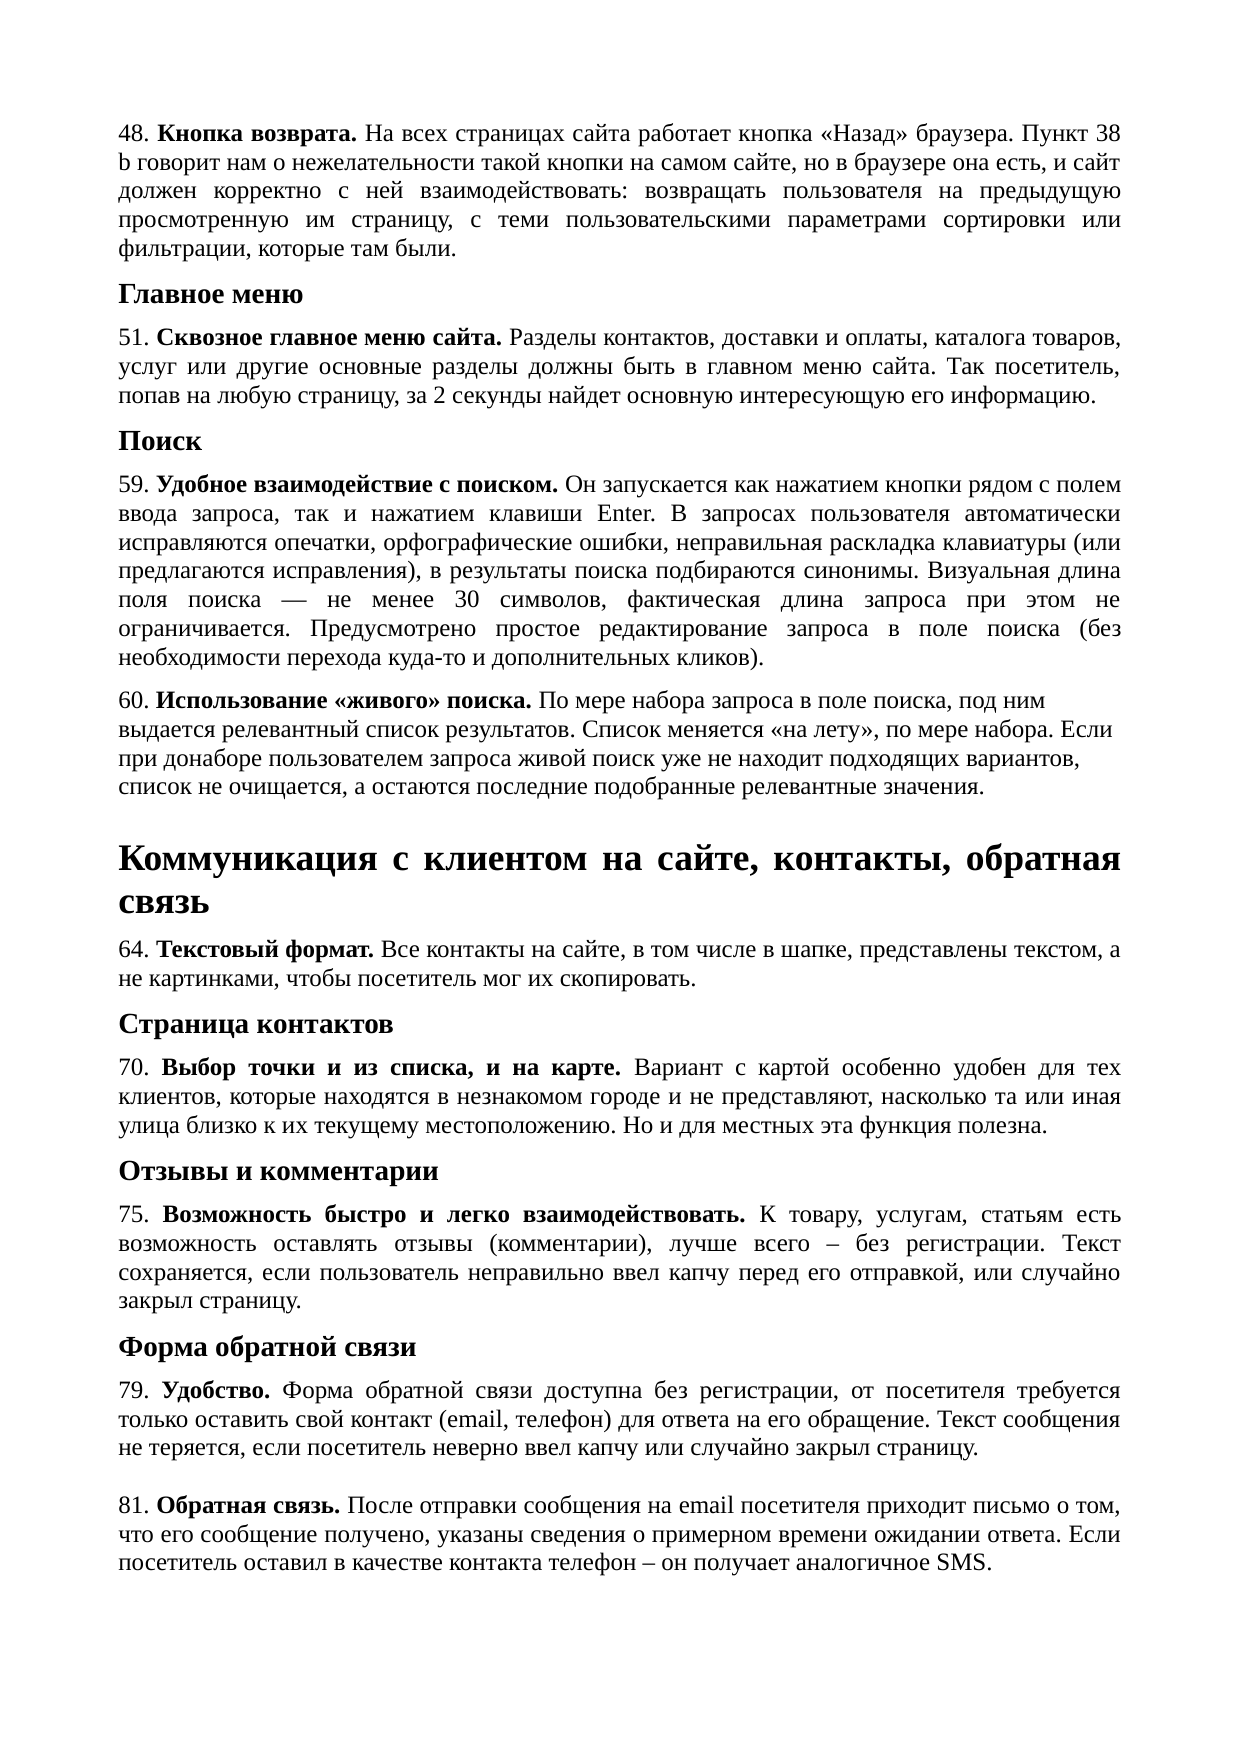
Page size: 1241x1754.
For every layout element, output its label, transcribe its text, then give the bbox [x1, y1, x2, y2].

text 70. Выбор точки и из списка, и на карте. Вариант с картой особенно удобен для тех клиентов, которые находятся в незнакомом городе и не представляют, насколько та или иная улица близко к их текущему местоположению. Но и для местных эта функция полезна. [118, 1052, 1122, 1139]
subtitle Страница контактов [118, 1006, 1122, 1040]
text 59. Удобное взаимодействие с поиском. Он запускается как нажатием кнопки рядом с полем ввода запроса, так и нажатием клавиши Enter. В запросах пользователя автоматически исправляются опечатки, орфографические ошибки, неправильная раскладка клавиатуры (или предлагаются исправления), в результаты поиска подбираются синонимы. Визуальная длина поля поиска — не менее 30 символов, фактическая длина запроса при этом не ограничивается. Предусмотрено простое редактирование запроса в поле поиска (без необходимости перехода куда-то и дополнительных кликов). [118, 469, 1122, 671]
text 79. Удобство. Форма обратной связи доступна без регистрации, от посетителя требуется только оставить свой контакт (email, телефон) для ответа на его обращение. Текст сообщения не теряется, если посетитель неверно ввел капчу или случайно закрыл страницу. [118, 1375, 1122, 1461]
subtitle Коммуникация с клиентом на сайте, контакты, обратная связь [118, 836, 1122, 922]
text 81. Обратная связь. После отправки сообщения на email посетителя приходит письмо о том, что его сообщение получено, указаны сведения о примерном времени ожидании ответа. Если посетитель оставил в качестве контакта телефон – он получает аналогичное SMS. [118, 1490, 1122, 1576]
text 75. Возможность быстро и легко взаимодействовать. К товару, услугам, статьям есть возможность оставлять отзывы (комментарии), лучше всего – без регистрации. Текст сохраняется, если пользователь неправильно ввел капчу перед его отправкой, или случайно закрыл страницу. [118, 1199, 1122, 1314]
text 48. Кнопка возврата. На всех страницах сайта работает кнопка «Назад» браузера. Пункт 38 b говорит нам о нежелательности такой кнопки на самом сайте, но в браузере она есть, и сайт должен корректно с ней взаимодействовать: возвращать пользователя на предыдущую просмотренную им страницу, с теми пользовательскими параметрами сортировки или фильтрации, которые там были. [118, 118, 1122, 262]
subtitle Форма обратной связи [118, 1329, 1122, 1362]
text 51. Сквозное главное меню сайта. Разделы контактов, доставки и оплаты, каталога товаров, услуг или другие основные разделы должны быть в главном меню сайта. Так посетитель, попав на любую страницу, за 2 секунды найдет основную интересующую его информацию. [118, 322, 1122, 409]
text 60. Использование «живого» поиска. По мере набора запроса в поле поиска, под ним выдается релевантный список результатов. Список меняется «на лету», по мере набора. Если при донаборе пользователем запроса живой поиск уже не находит подходящих вариантов, список не очищается, а остаются последние подобранные релевантные значения. [118, 685, 1122, 800]
subtitle Отзывы и комментарии [118, 1153, 1122, 1187]
text 64. Текстовый формат. Все контакты на сайте, в том числе в шапке, представлены текстом, а не картинками, чтобы посетитель мог их скопировать. [118, 934, 1122, 992]
subtitle Поиск [118, 423, 1122, 457]
subtitle Главное меню [118, 276, 1122, 310]
